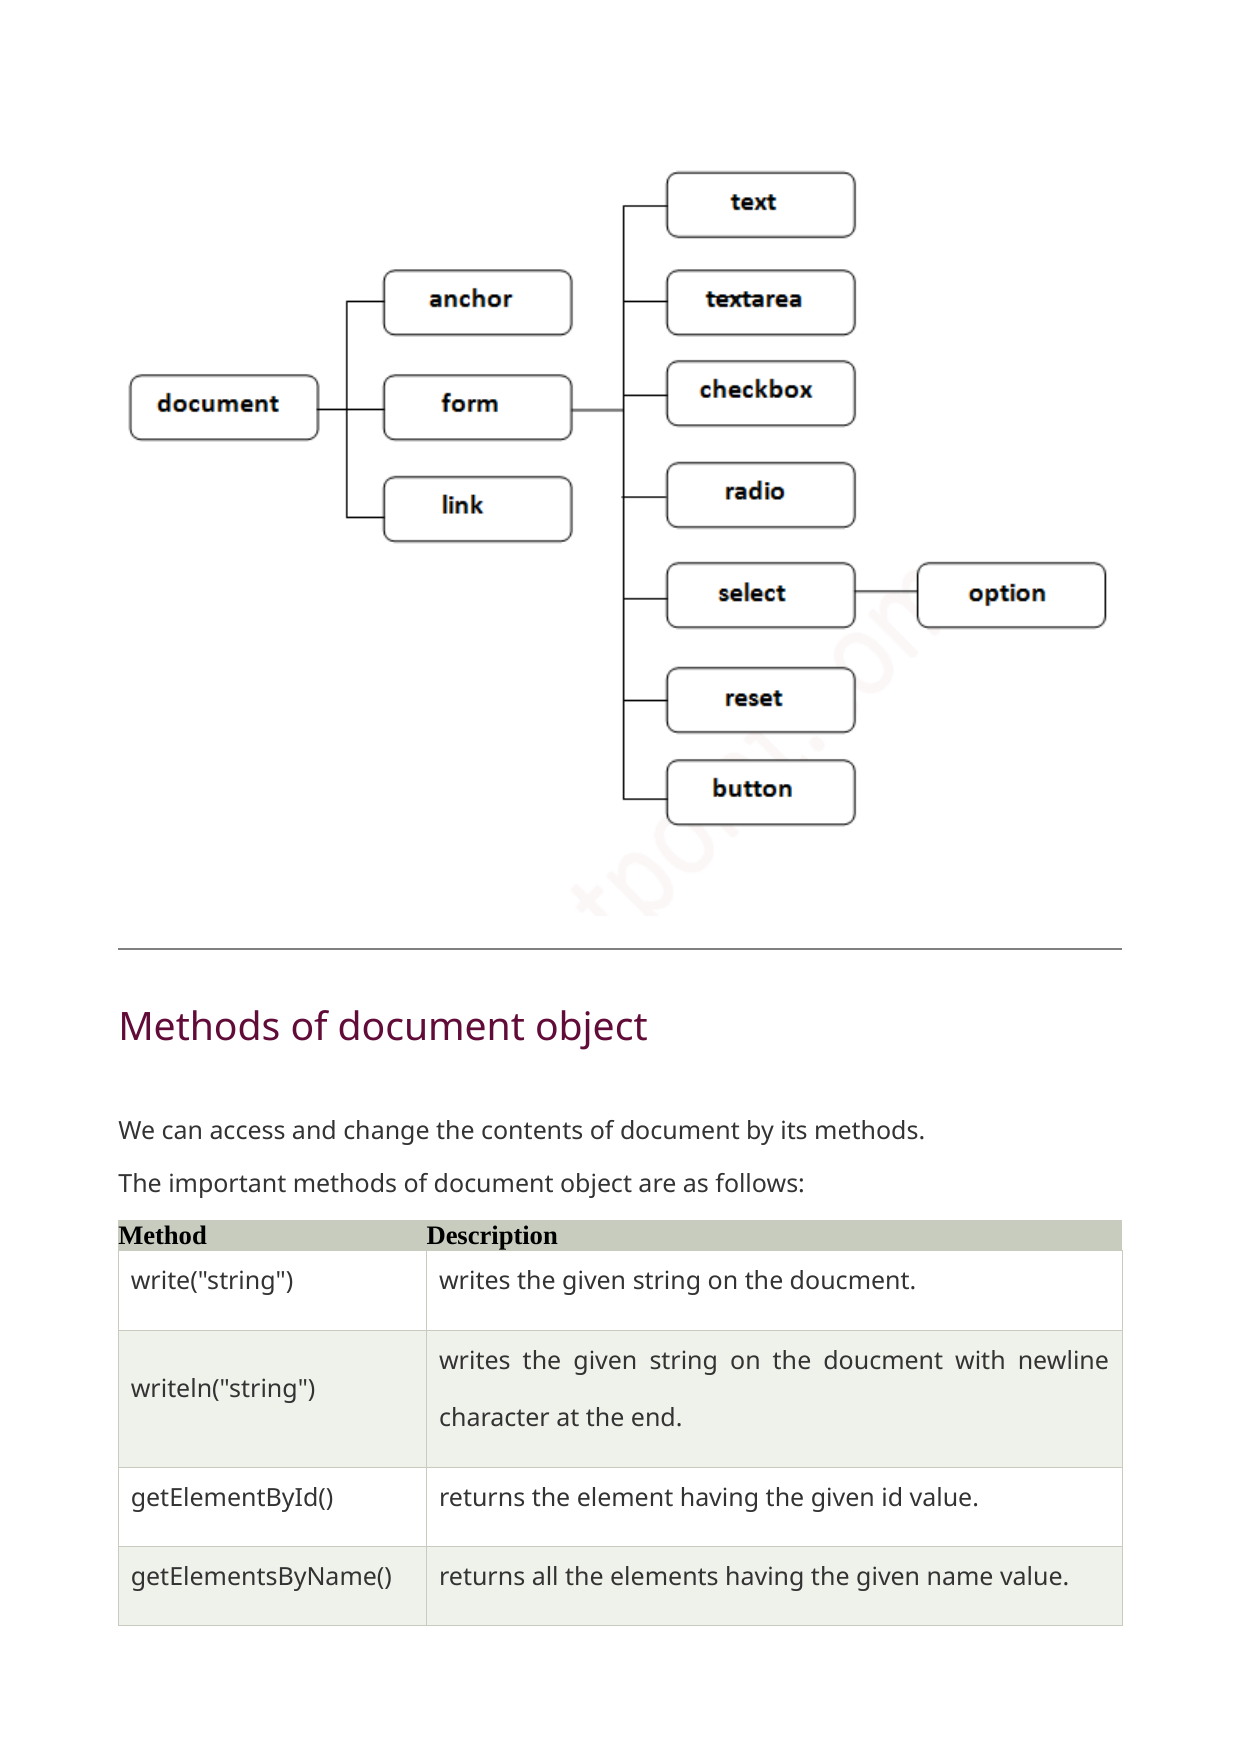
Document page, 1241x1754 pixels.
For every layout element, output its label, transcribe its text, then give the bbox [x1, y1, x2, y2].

table_header Description [426, 1220, 1122, 1250]
table_cell getElementById() [119, 1468, 426, 1546]
text We can access and change the contents of document by its methods. [118, 1112, 1122, 1146]
picture [118, 157, 1158, 916]
subtitle Methods of document object [118, 999, 1122, 1052]
table_cell writeln("string") [119, 1331, 426, 1467]
table_cell writes the given string on the doucment. [427, 1251, 1122, 1330]
table_cell returns the element having the given id value. [427, 1468, 1122, 1546]
table_cell writes the given string on the doucment with newline character at the end. [427, 1331, 1122, 1467]
table_cell getElementsByName() [119, 1547, 426, 1625]
table_cell returns all the elements having the given name value. [427, 1547, 1122, 1625]
text The important methods of document object are as follows: [118, 1166, 1122, 1200]
table_header Method [118, 1220, 426, 1250]
table_cell write("string") [119, 1251, 426, 1330]
